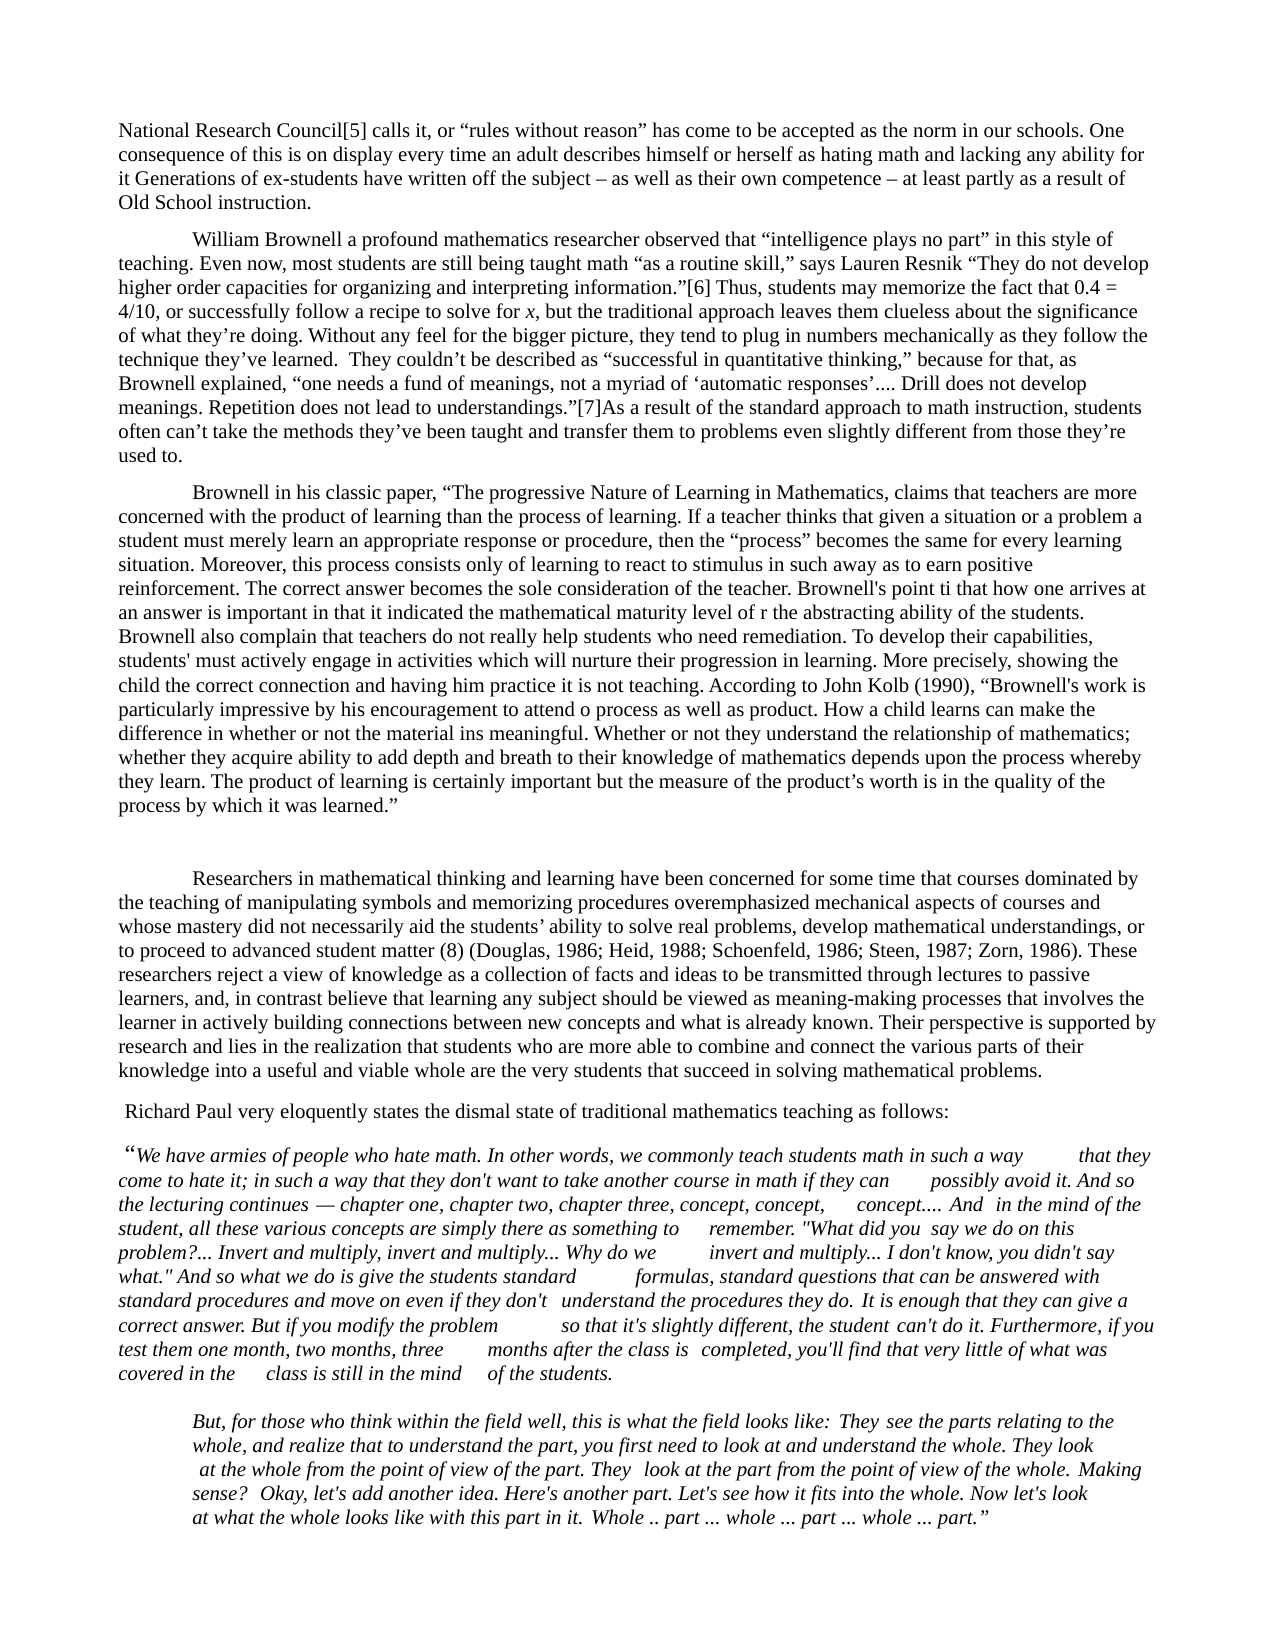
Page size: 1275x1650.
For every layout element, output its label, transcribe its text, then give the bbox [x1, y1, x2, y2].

text Researchers in mathematical thinking and learning have been concerned for some time that courses dominated by the teaching of manipulating symbols and memorizing procedures overemphasized mechanical aspects of courses and whose mastery did not necessarily aid the students’ ability to solve real problems, develop mathematical understandings, or to proceed to advanced student matter (8) (Douglas, 1986; Heid, 1988; Schoenfeld, 1986; Steen, 1987; Zorn, 1986). These researchers reject a view of knowledge as a collection of facts and ideas to be transmitted through lectures to passive learners, and, in contrast believe that learning any subject should be viewed as meaning-making processes that involves the learner in actively building connections between new concepts and what is already known. Their perspective is supported by research and lies in the realization that students who are more able to combine and connect the various parts of their knowledge into a useful and viable whole are the very students that succeed in solving mathematical problems. [118, 866, 1157, 1082]
text William Brownell a profound mathematics researcher observed that “intelligence plays no part” in this style of teaching. Even now, most students are still being taught math “as a routine skill,” says Lauren Resnik “They do not develop higher order capacities for organizing and interpreting information.”[6] Thus, students may memorize the fact that 0.4 = 4/10, or successfully follow a recipe to solve for x, but the traditional approach leaves them clueless about the significance of what they’re doing. Without any feel for the bigger picture, they tend to plug in numbers mechanically as they follow the technique they’ve learned. They couldn’t be described as “successful in quantitative thinking,” because for that, as Brownell explained, “one needs a fund of meanings, not a myriad of ‘automatic responses’.... Drill does not develop meanings. Repetition does not lead to understandings.”[7]As a result of the standard approach to math instruction, students often can’t take the methods they’ve been taught and transfer them to problems even slightly different from those they’re used to. [118, 227, 1157, 467]
text “We have armies of people who hate math. In other words, we commonly teach students math in such a way that they come to hate it; in such a way that they don't want to take another course in math if they can possibly avoid it. And so the lecturing continues — chapter one, chapter two, chapter three, concept, concept, concept.... And in the mind of the student, all these various concepts are simply there as something to remember. "What did you say we do on this problem?... Invert and multiply, invert and multiply... Why do we invert and multiply... I don't know, you didn't say what." And so what we do is give the students standard formulas, standard questions that can be answered with standard procedures and move on even if they don't understand the procedures they do. It is enough that they can give a correct answer. But if you modify the problem so that it's slightly different, the student can't do it. Furthermore, if you test them one month, two months, three months after the class is completed, you'll find that very little of what was covered in the class is still in the mind of the students. But, for those who think within the field well, this is what the field looks like: They see the parts relating to the whole, and realize that to understand the part, you first need to look at and understand the whole. They look at the whole from the point of view of the part. They look at the part from the point of view of the whole. Making sense? Okay, let's add another idea. Here's another part. Let's see how it fits into the whole. Now let's look at what the whole looks like with this part in it. Whole .. part ... whole ... part ... whole ... part.” [118, 1139, 1157, 1529]
text Brownell in his classic paper, “The progressive Nature of Learning in Mathematics, claims that teachers are more concerned with the product of learning than the process of learning. If a teacher thinks that given a situation or a problem a student must merely learn an appropriate response or procedure, then the “process” becomes the same for every learning situation. Moreover, this process consists only of learning to react to stimulus in such away as to earn positive reinforcement. The correct answer becomes the sole consideration of the teacher. Brownell's point ti that how one arrives at an answer is important in that it indicated the mathematical maturity level of r the abstracting ability of the students. Brownell also complain that teachers do not really help students who need remediation. To develop their capabilities, students' must actively engage in activities which will nurture their progression in learning. More precisely, showing the child the correct connection and having him practice it is not teaching. According to John Kolb (1990), “Brownell's work is particularly impressive by his encouragement to attend o process as well as product. How a child learns can make the difference in whether or not the material ins meaningful. Whether or not they understand the relationship of mathematics; whether they acquire ability to add depth and breath to their knowledge of mathematics depends upon the process whereby they learn. The product of learning is certainly important but the measure of the product’s worth is in the quality of the process by which it was learned.” [118, 480, 1157, 817]
text Richard Paul very eloquently states the dismal state of traditional mathematics teaching as follows: [118, 1095, 1157, 1124]
text National Research Council[5] calls it, or “rules without reason” has come to be accepted as the norm in our schools. One consequence of this is on display every time an adult describes himself or herself as hating math and lacking any ability for it Generations of ex-students have written off the subject – as well as their own competence – at least partly as a result of Old School instruction. [118, 118, 1157, 214]
